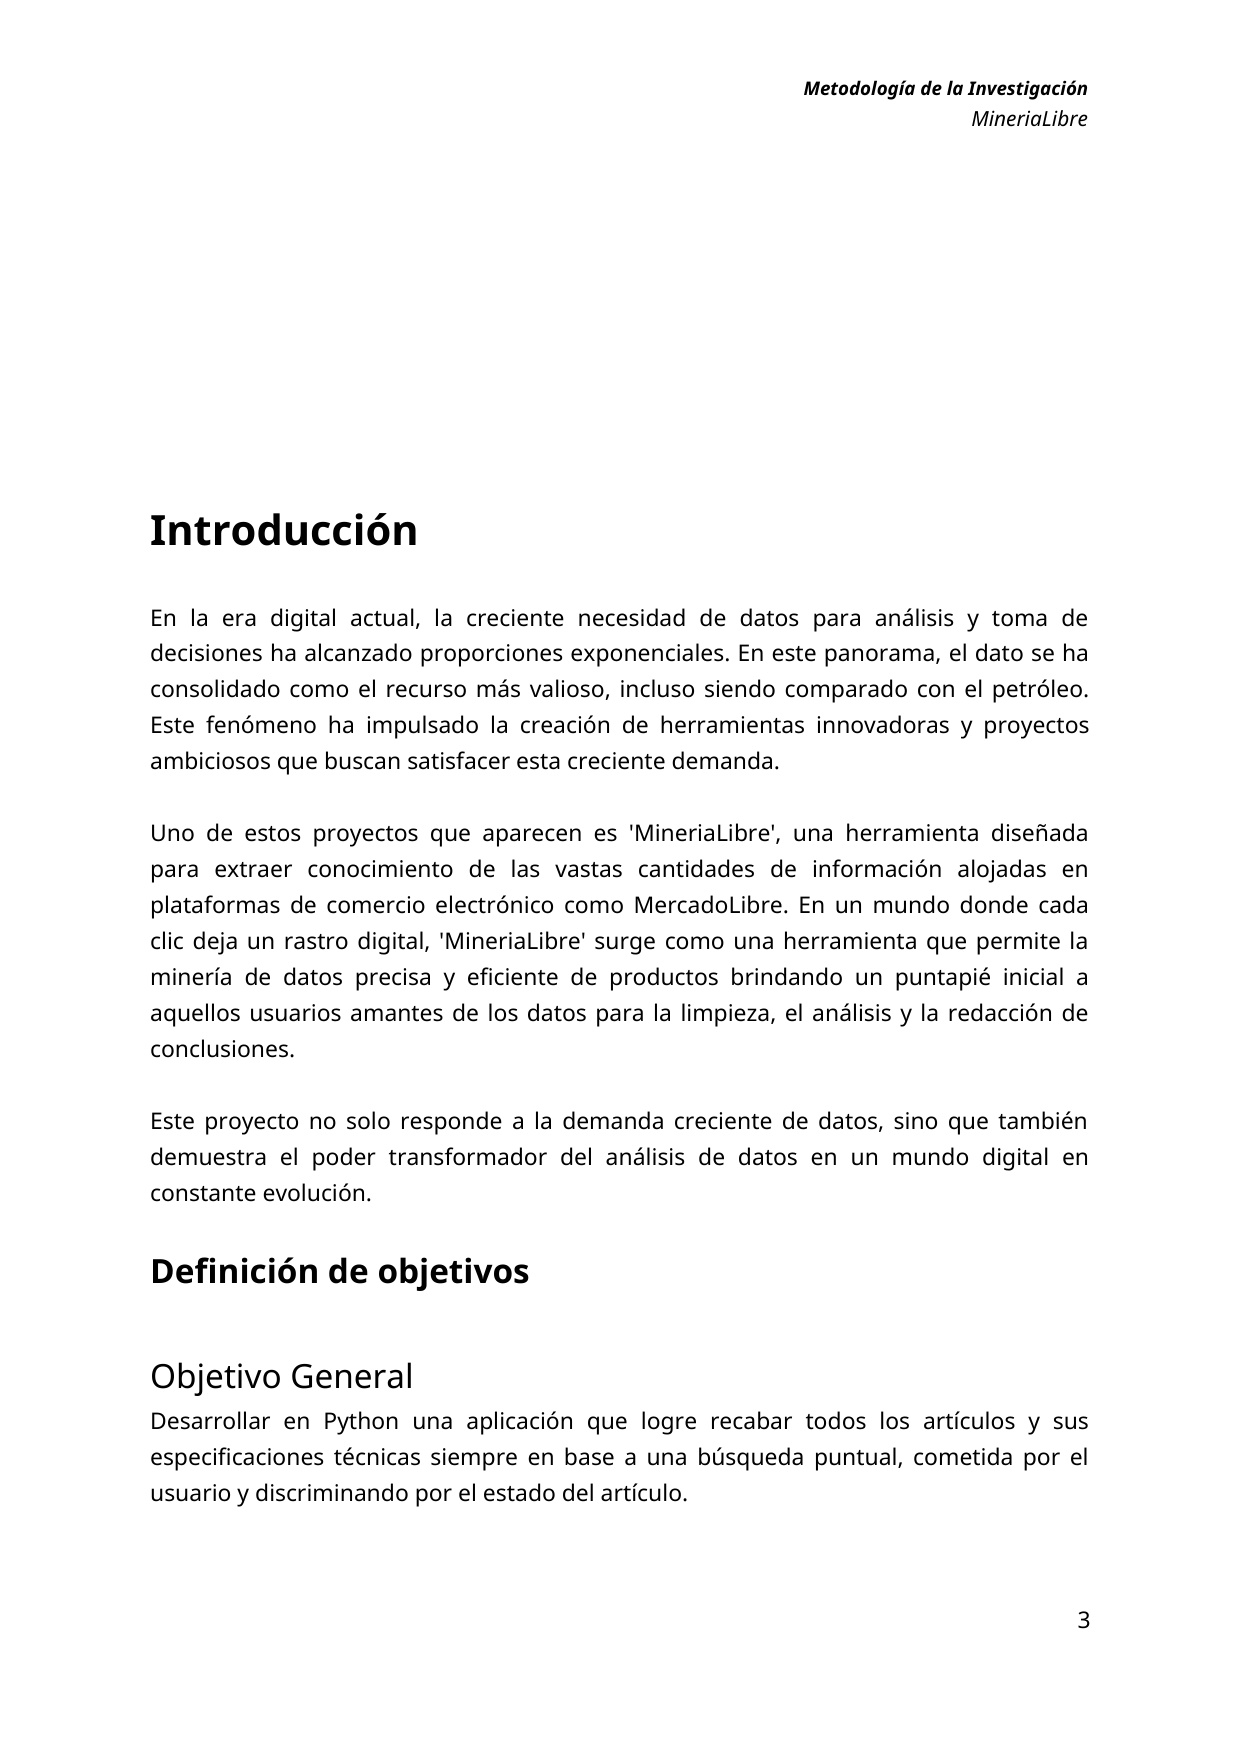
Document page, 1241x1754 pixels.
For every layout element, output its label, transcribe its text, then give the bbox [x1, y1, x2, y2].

text Desarrollar en Python una aplicación que logre recabar todos los artículos y sus especificaciones técnicas siempre en base a una búsqueda puntual, cometida por el usuario y discriminando por el estado del artículo. [150, 1405, 1090, 1508]
text Introducción [150, 500, 1090, 557]
text Definición de objetivos [150, 1248, 1090, 1294]
text Objetivo General [150, 1353, 1090, 1398]
text Este proyecto no solo responde a la demanda creciente de datos, sino que también demuestra el poder transformador del análisis de datos en un mundo digital en constante evolución. [150, 1104, 1090, 1208]
text Uno de estos proyectos que aparecen es 'MineriaLibre', una herramienta diseñada para extraer conocimiento de las vastas cantidades de información alojadas en plataformas de comercio electrónico como MercadoLibre. En un mundo donde cada clic deja un rastro digital, 'MineriaLibre' surge como una herramienta que permite la minería de datos precisa y eficiente de productos brindando un puntapié inicial a aquellos usuarios amantes de los datos para la limpieza, el análisis y la redacción de conclusiones. [150, 817, 1090, 1064]
text En la era digital actual, la creciente necesidad de datos para análisis y toma de decisiones ha alcanzado proporciones exponenciales. En este panorama, el dato se ha consolidado como el recurso más valioso, incluso siendo comparado con el petróleo. Este fenómeno ha impulsado la creación de herramientas innovadoras y proyectos ambiciosos que buscan satisfacer esta creciente demanda. [150, 601, 1090, 776]
